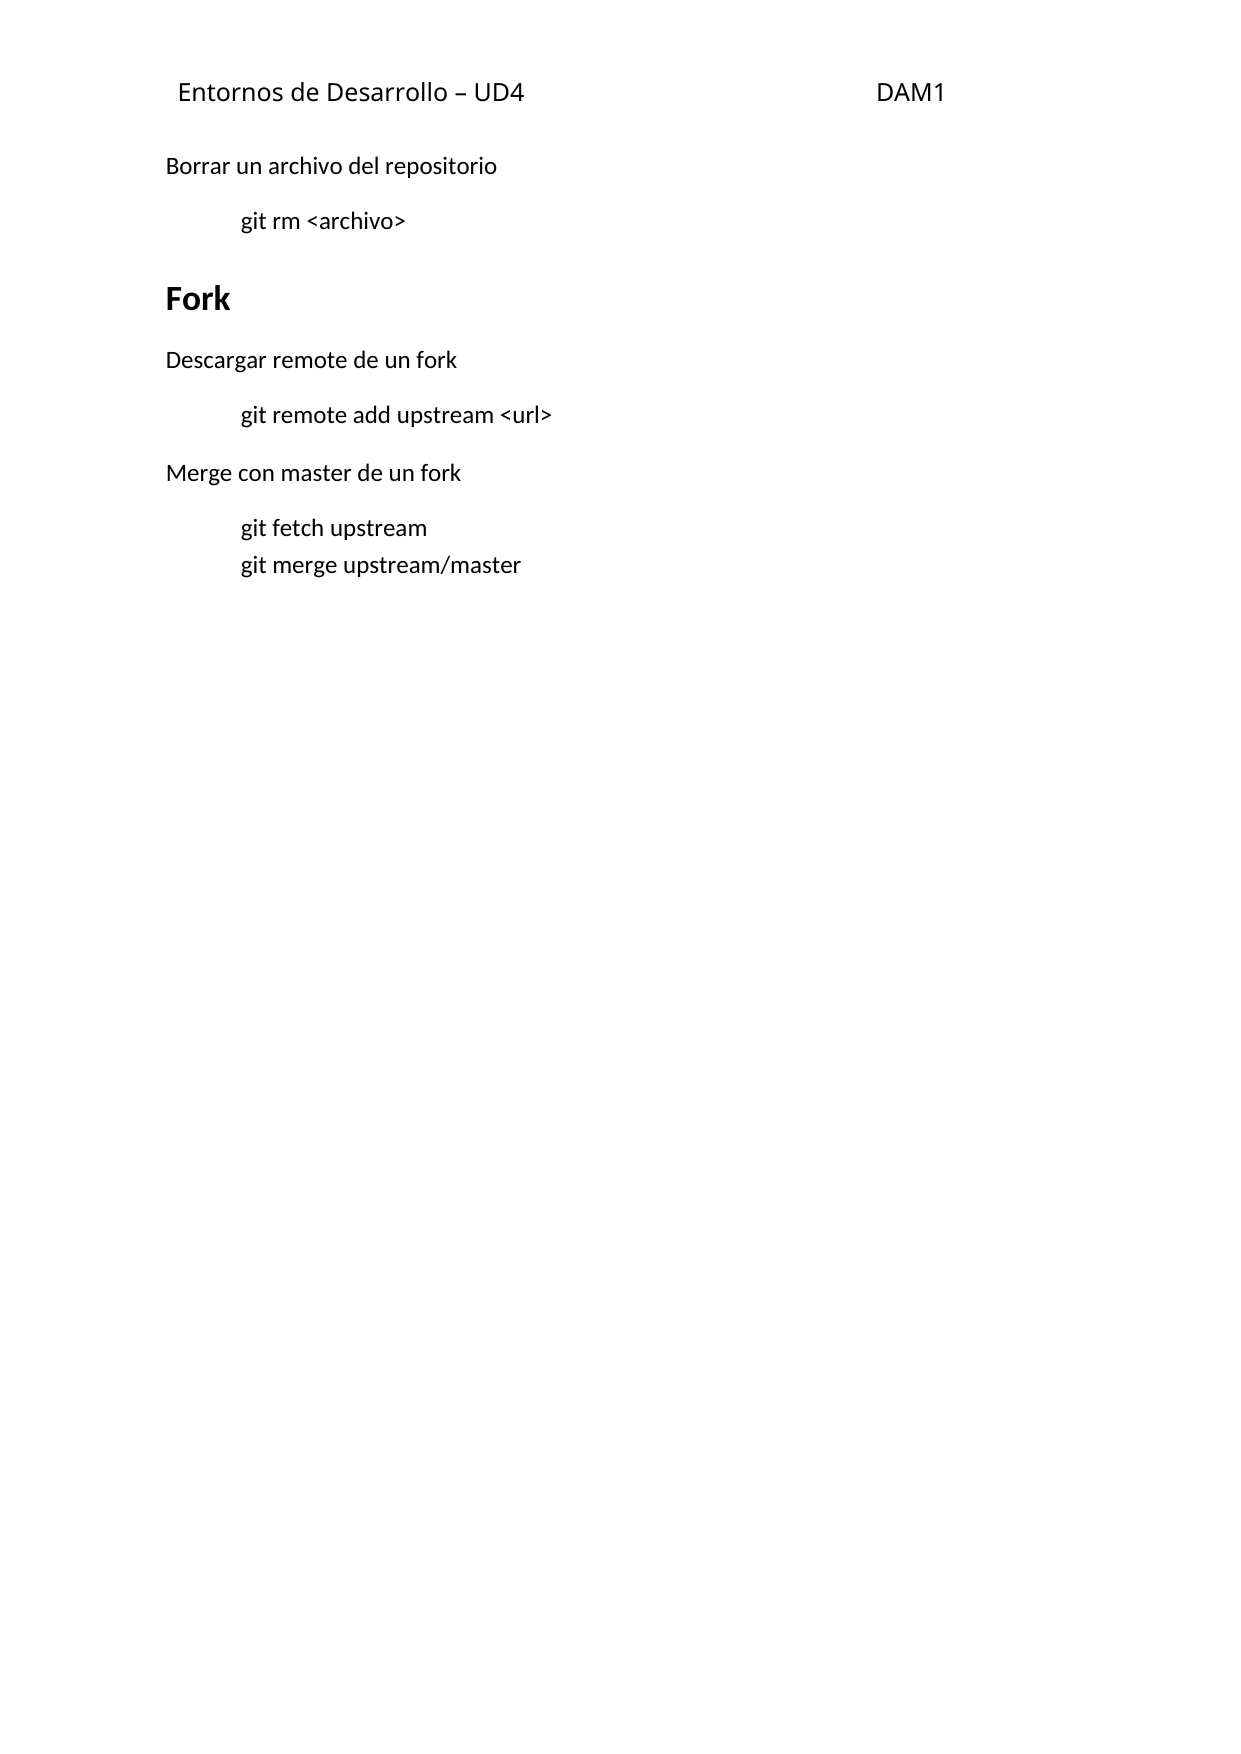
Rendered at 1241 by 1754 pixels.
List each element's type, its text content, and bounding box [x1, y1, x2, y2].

text git fetch upstream [215, 512, 1063, 543]
text git merge upstream/master [215, 549, 1063, 579]
text Merge con master de un fork [166, 457, 1063, 487]
text Borrar un archivo del repositorio [166, 150, 1063, 181]
subtitle Fork [166, 276, 1063, 319]
text git remote add upstream <url> [215, 399, 1063, 430]
text git rm <archivo> [215, 206, 1063, 236]
text Descargar remote de un fork [166, 344, 1063, 374]
